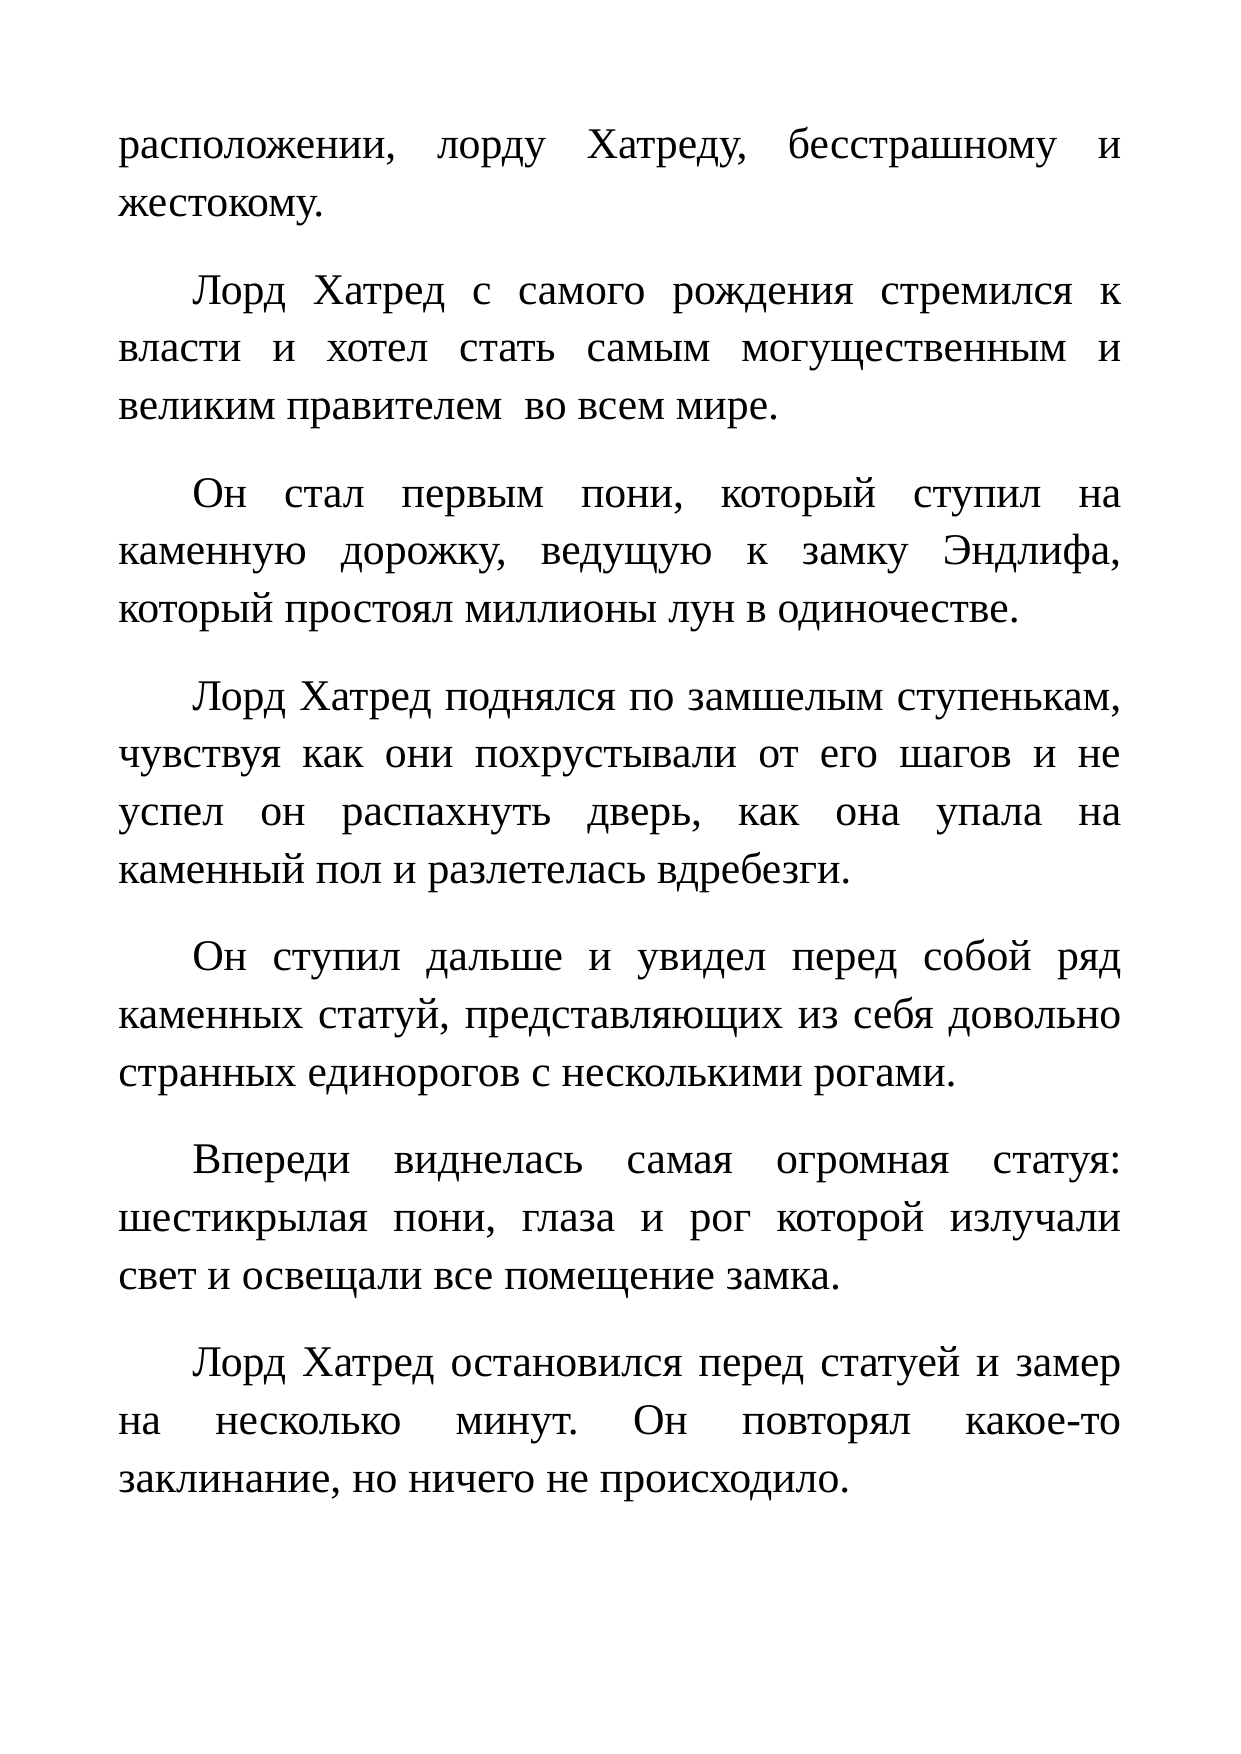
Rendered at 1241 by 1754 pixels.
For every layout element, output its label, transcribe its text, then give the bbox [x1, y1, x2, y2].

text расположении, лорду Хатреду, бесстрашному и жестокому. [118, 118, 1122, 226]
text Лорд Хатред поднялся по замшелым ступенькам, чувствуя как они похрустывали от его шагов и не успел он распахнуть дверь, как она упала на каменный пол и разлетелась вдребезги. [118, 669, 1122, 893]
text Лорд Хатред остановился перед статуей и замер на несколько минут. Он повторял какое-то заклинание, но ничего не происходило. [118, 1336, 1122, 1502]
text Лорд Хатред с самого рождения стремился к власти и хотел стать самым могущественным и великим правителем во всем мире. [118, 263, 1122, 429]
text Он стал первым пони, который ступил на каменную дорожку, ведущую к замку Эндлифа, который простоял миллионы лун в одиночестве. [118, 466, 1122, 632]
text Он ступил дальше и увидел перед собой ряд каменных статуй, представляющих из себя довольно странных единорогов с несколькими рогами. [118, 930, 1122, 1096]
text Впереди виднелась самая огромная статуя: шестикрылая пони, глаза и рог которой излучали свет и освещали все помещение замка. [118, 1133, 1122, 1299]
